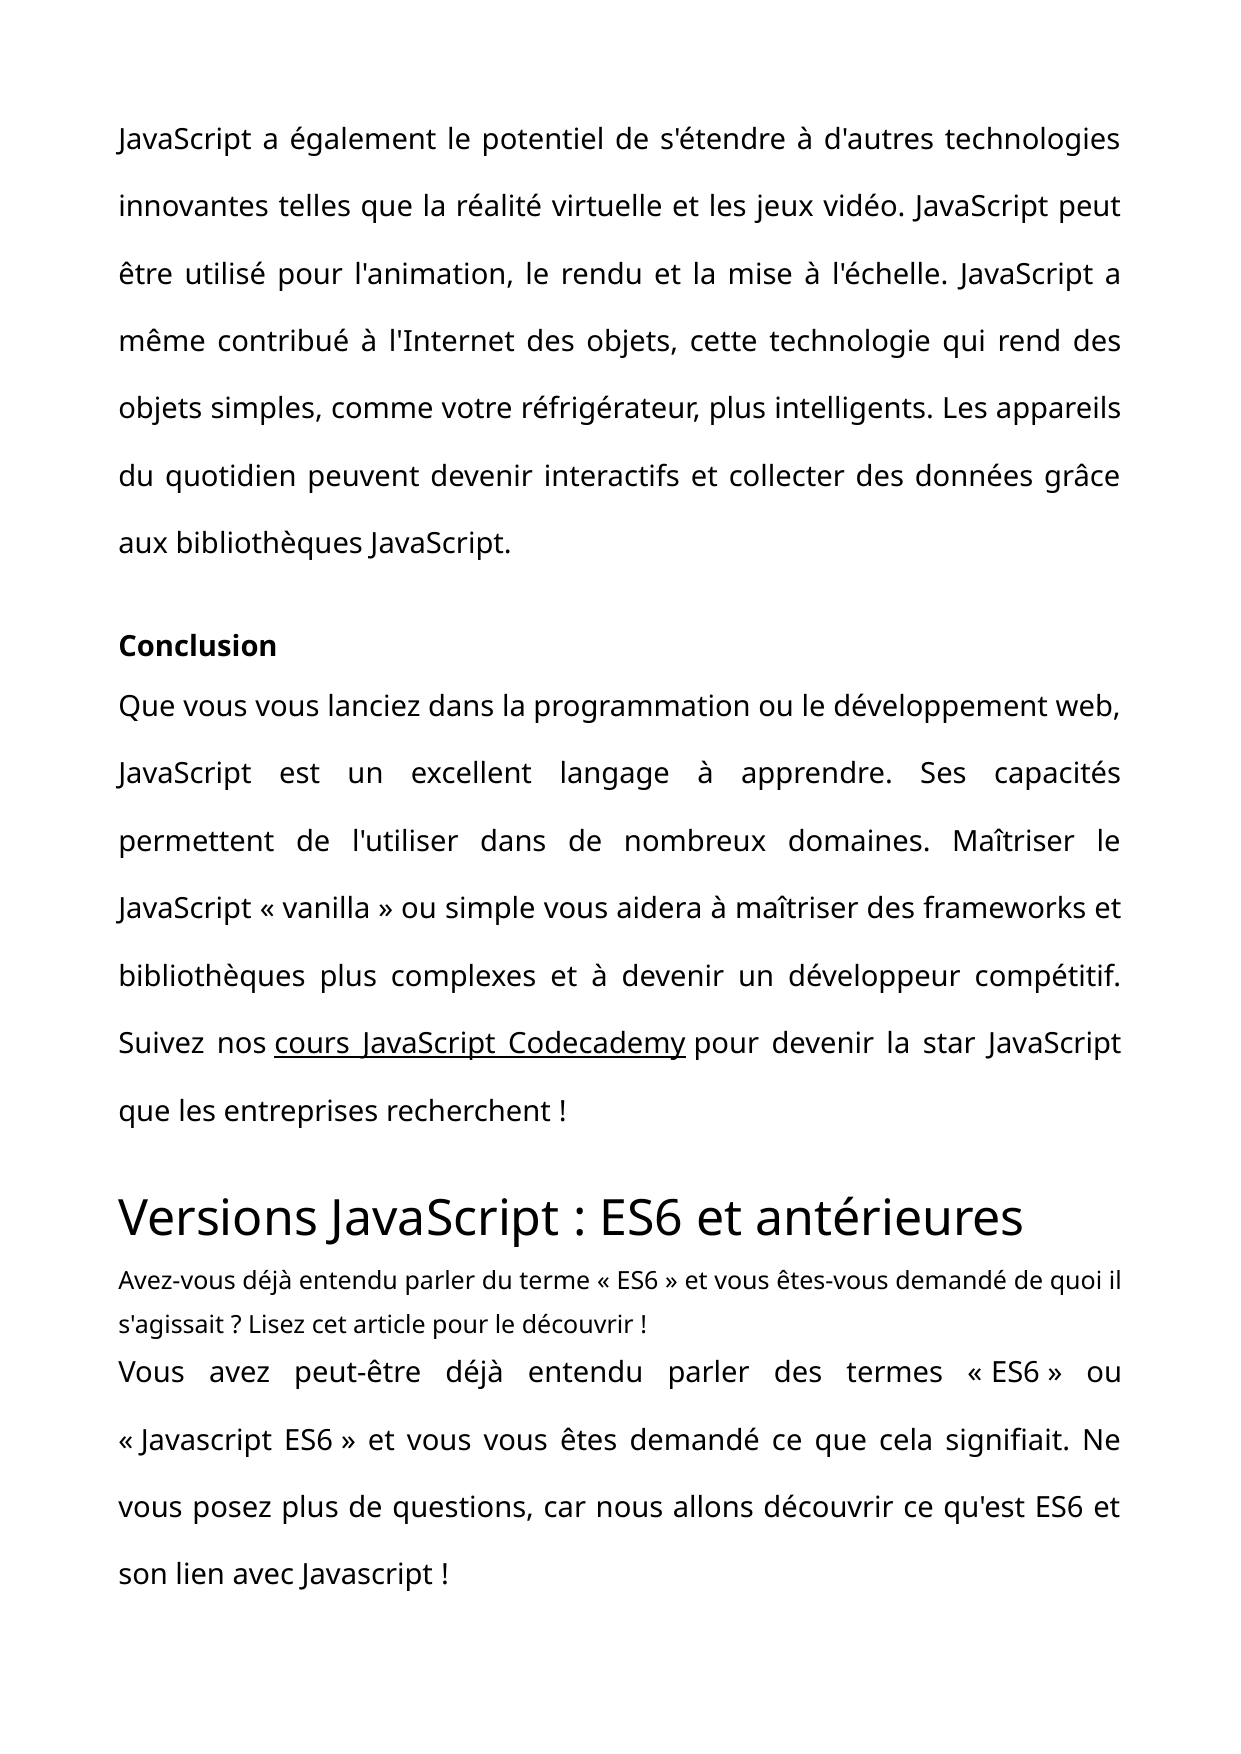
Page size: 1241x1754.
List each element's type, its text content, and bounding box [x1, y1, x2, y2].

text Vous avez peut-être déjà entendu parler des termes « ES6 » ou « Javascript ES6 » et vous vous êtes demandé ce que cela signifiait. Ne vous posez plus de questions, car nous allons découvrir ce qu'est ES6 et son lien avec Javascript ! [118, 1351, 1122, 1593]
subtitle Conclusion [118, 625, 1122, 665]
text JavaScript a également le potentiel de s'étendre à d'autres technologies innovantes telles que la réalité virtuelle et les jeux vidéo. JavaScript peut être utilisé pour l'animation, le rendu et la mise à l'échelle. JavaScript a même contribué à l'Internet des objets, cette technologie qui rend des objets simples, comme votre réfrigérateur, plus intelligents. Les appareils du quotidien peuvent devenir interactifs et collecter des données grâce aux bibliothèques JavaScript. [118, 118, 1122, 562]
text Avez-vous déjà entendu parler du terme « ES6 » et vous êtes-vous demandé de quoi il s'agissait ? Lisez cet article pour le découvrir ! [118, 1263, 1122, 1341]
text Que vous vous lanciez dans la programmation ou le développement web, JavaScript est un excellent langage à apprendre. Ses capacités permettent de l'utiliser dans de nombreux domaines. Maîtriser le JavaScript « vanilla » ou simple vous aidera à maîtriser des frameworks et bibliothèques plus complexes et à devenir un développeur compétitif. Suivez nos cours JavaScript Codecademy pour devenir la star JavaScript que les entreprises recherchent ! [118, 685, 1122, 1129]
subtitle Versions JavaScript : ES6 et antérieures [118, 1182, 1122, 1250]
